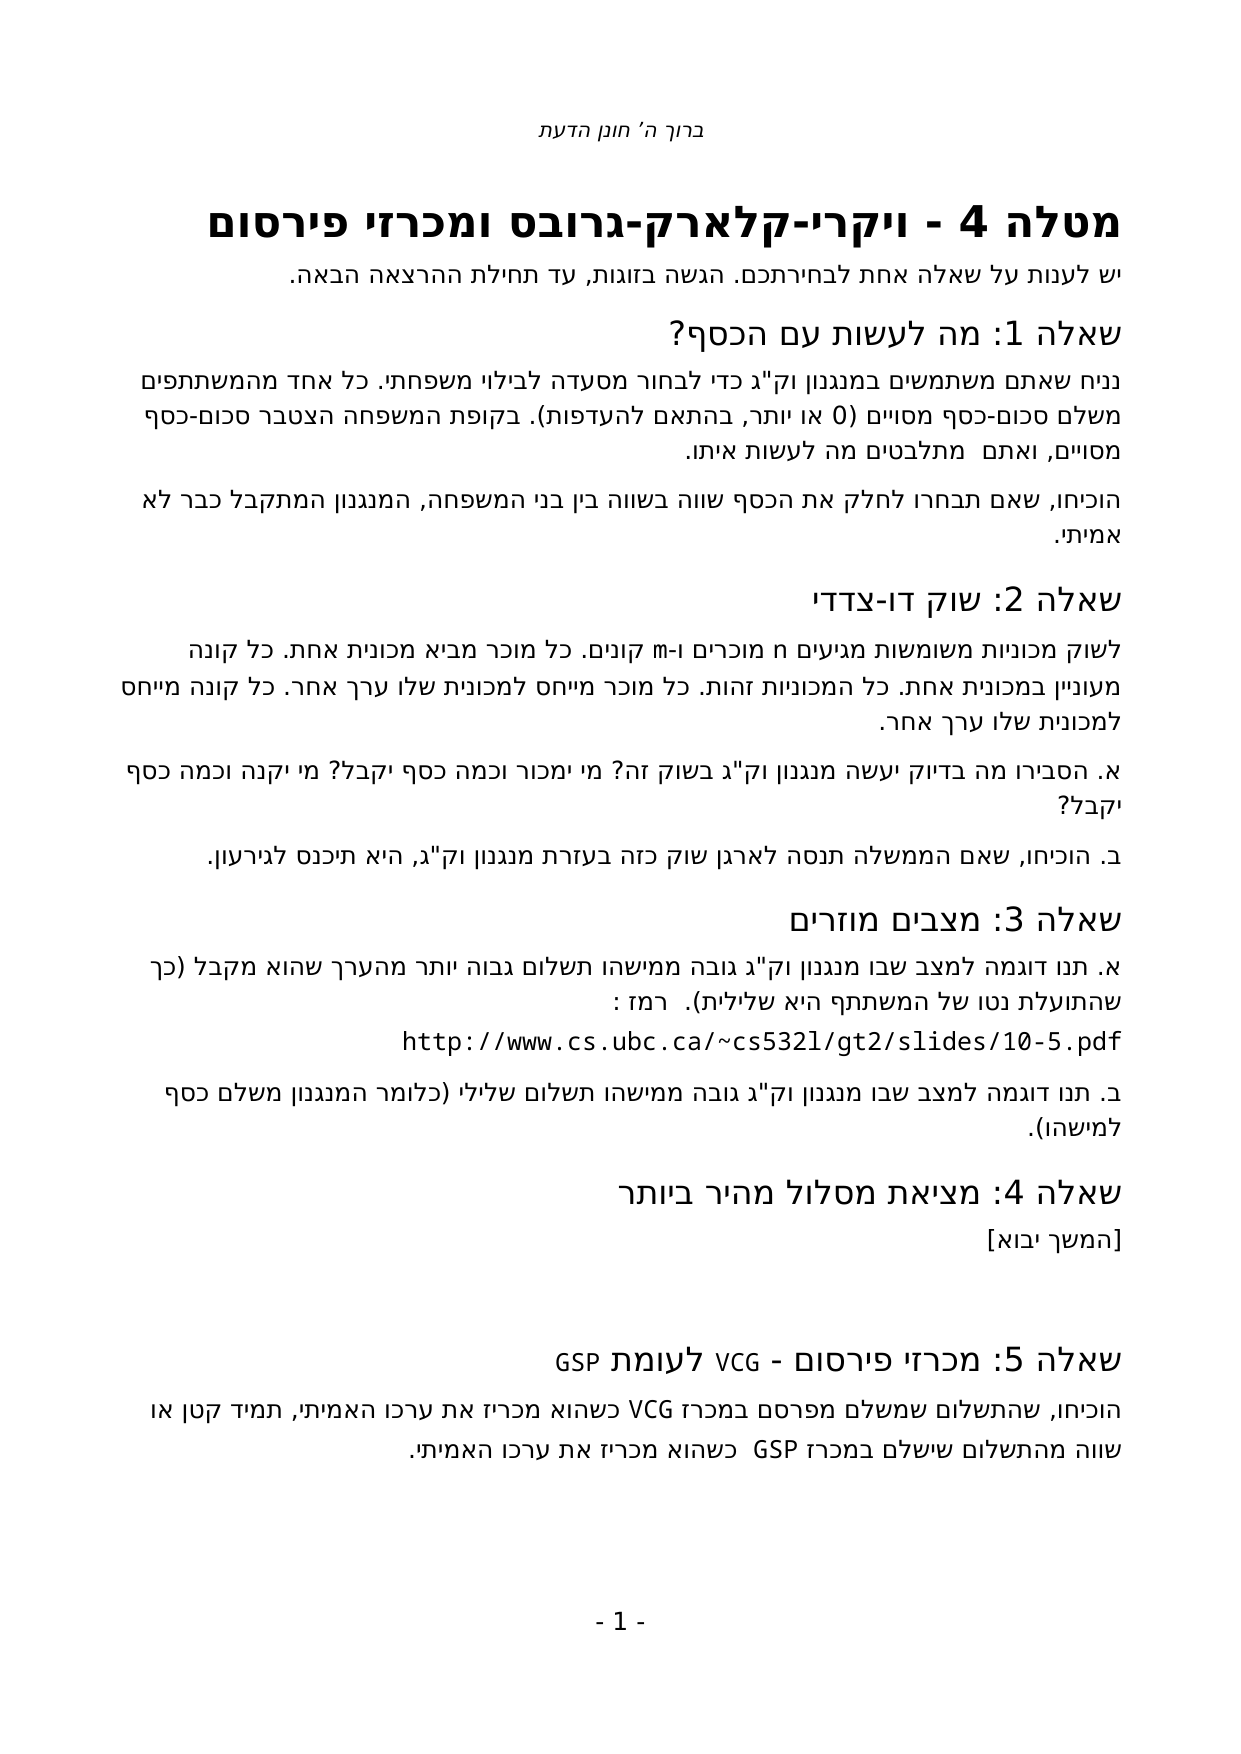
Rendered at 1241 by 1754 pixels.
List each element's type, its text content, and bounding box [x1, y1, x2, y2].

subtitle שאלה 1: מה לעשות עם הכסף? [118, 314, 1122, 353]
text לשוק מכוניות משומשות מגיעים n מוכרים ו-m קונים. כל מוכר מביא מכונית אחת. כל קונה מעוניין במכונית אחת. כל המכוניות זהות. כל מוכר מייחס למכונית שלו ערך אחר. כל קונה מייחס למכונית שלו ערך אחר. [118, 632, 1122, 736]
text [המשך יבוא] [118, 1225, 1122, 1254]
subtitle שאלה 5: מכרזי פירסום - VCG לעומת GSP [118, 1340, 1122, 1379]
text א. הסבירו מה בדיוק יעשה מנגנון וק"ג בשוק זה? מי ימכור וכמה כסף יקבל? מי יקנה וכמה כסף יקבל? [118, 756, 1122, 820]
text הוכיחו, שאם תבחרו לחלק את הכסף שווה בשווה בין בני המשפחה, המנגנון המתקבל כבר לא אמיתי. [118, 485, 1122, 549]
subtitle מטלה 4 - ויקרי-קלארק-גרובס ומכרזי פירסום [118, 197, 1122, 248]
subtitle שאלה 4: מציאת מסלול מהיר ביותר [118, 1173, 1122, 1212]
text יש לענות על שאלה אחת לבחירתכם. הגשה בזוגות, עד תחילת ההרצאה הבאה. [118, 260, 1122, 289]
text ב. הוכיחו, שאם הממשלה תנסה לארגן שוק כזה בעזרת מנגנון וק"ג, היא תיכנס לגירעון. [118, 841, 1122, 870]
subtitle שאלה 2: שוק דו-צדדי [118, 580, 1122, 619]
subtitle שאלה 3: מצבים מוזרים [118, 901, 1122, 940]
text נניח שאתם משתמשים במנגנון וק"ג כדי לבחור מסעדה לבילוי משפחתי. כל אחד מהמשתתפים משלם סכום-כסף מסויים (0 או יותר, בהתאם להעדפות). בקופת המשפחה הצטבר סכום-כסף מסויים, ואתם מתלבטים מה לעשות איתו. [118, 366, 1122, 465]
text הוכיחו, שהתשלום שמשלם מפרסם במכרז VCG כשהוא מכריז את ערכו האמיתי, תמיד קטן או שווה מהתשלום שישלם במכרז GSP כשהוא מכריז את ערכו האמיתי. [118, 1392, 1122, 1466]
text ב. תנו דוגמה למצב שבו מנגנון וק"ג גובה ממישהו תשלום שלילי (כלומר המנגנון משלם כסף למישהו). [118, 1078, 1122, 1143]
text א. תנו דוגמה למצב שבו מנגנון וק"ג גובה ממישהו תשלום גבוה יותר מהערך שהוא מקבל (כך שהתועלת נטו של המשתתף היא שלילית). רמז :http://www.cs.ubc.ca/~cs532l/gt2/slides/10-5.pdf [118, 952, 1122, 1057]
